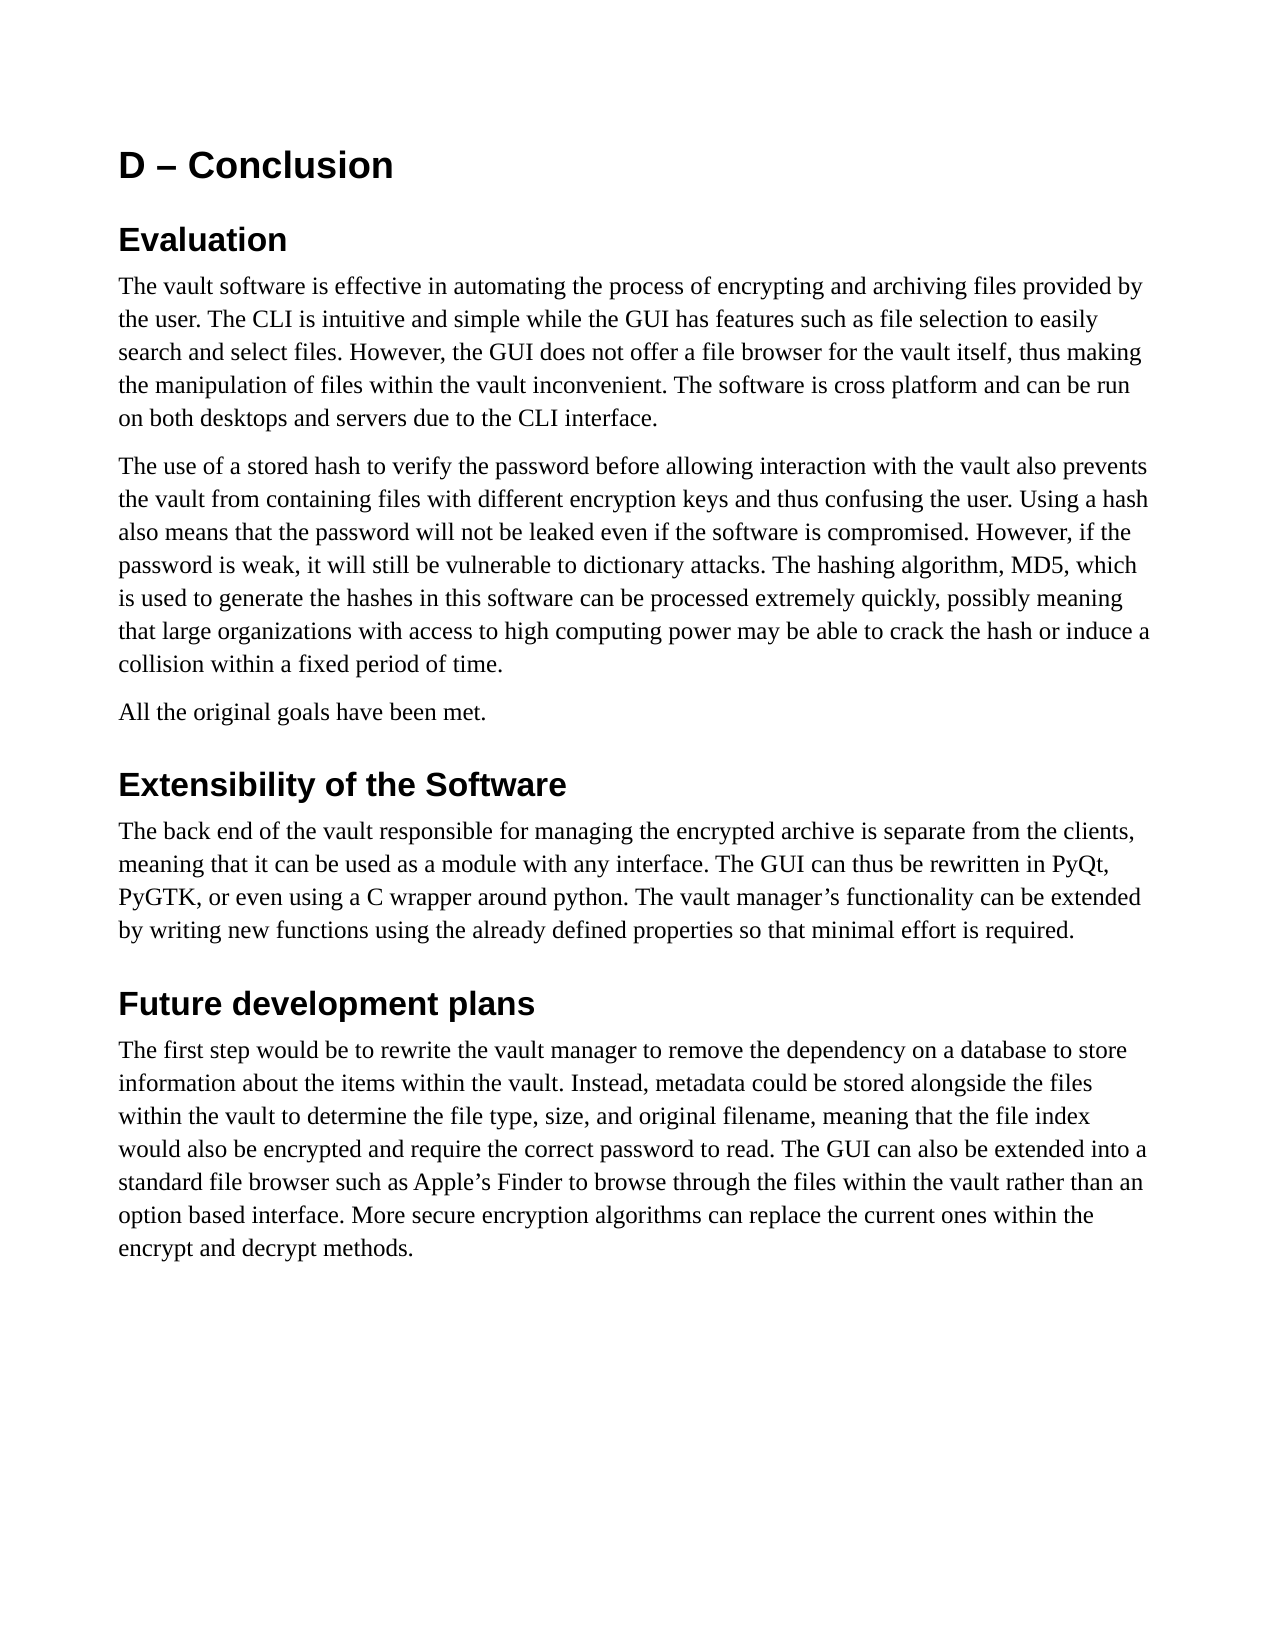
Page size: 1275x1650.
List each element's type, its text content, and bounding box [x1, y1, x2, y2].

text The first step would be to rewrite the vault manager to remove the dependency on a database to store information about the items within the vault. Instead, metadata could be stored alongside the files within the vault to determine the file type, size, and original filename, meaning that the file index would also be encrypted and require the correct password to read. The GUI can also be extended into a standard file browser such as Apple’s Finder to browse through the files within the vault rather than an option based interface. More secure encryption algorithms can replace the current ones within the encrypt and decrypt methods. [118, 1035, 1157, 1262]
subtitle Extensibility of the Software [118, 765, 1157, 804]
subtitle D – Conclusion [118, 143, 1157, 187]
subtitle Evaluation [118, 220, 1157, 259]
text The use of a stored hash to verify the password before allowing interaction with the vault also prevents the vault from containing files with different encryption keys and thus confusing the user. Using a hash also means that the password will not be leaked even if the software is compromised. However, if the password is weak, it will still be vulnerable to dictionary attacks. The hashing algorithm, MD5, which is used to generate the hashes in this software can be processed extremely quickly, possibly meaning that large organizations with access to high computing power may be able to crack the hash or induce a collision within a fixed period of time. [118, 451, 1157, 678]
text The back end of the vault responsible for managing the encrypted archive is separate from the clients, meaning that it can be used as a module with any interface. The GUI can thus be rewritten in PyQt, PyGTK, or even using a C wrapper around python. The vault manager’s functionality can be extended by writing new functions using the already defined properties so that minimal effort is required. [118, 816, 1157, 944]
text The vault software is effective in automating the process of encrypting and archiving files provided by the user. The CLI is intuitive and simple while the GUI has features such as file selection to easily search and select files. However, the GUI does not offer a file browser for the vault itself, thus making the manipulation of files within the vault inconvenient. The software is cross platform and can be run on both desktops and servers due to the CLI interface. [118, 271, 1157, 432]
subtitle Future development plans [118, 984, 1157, 1022]
text All the original goals have been met. [118, 697, 1157, 725]
